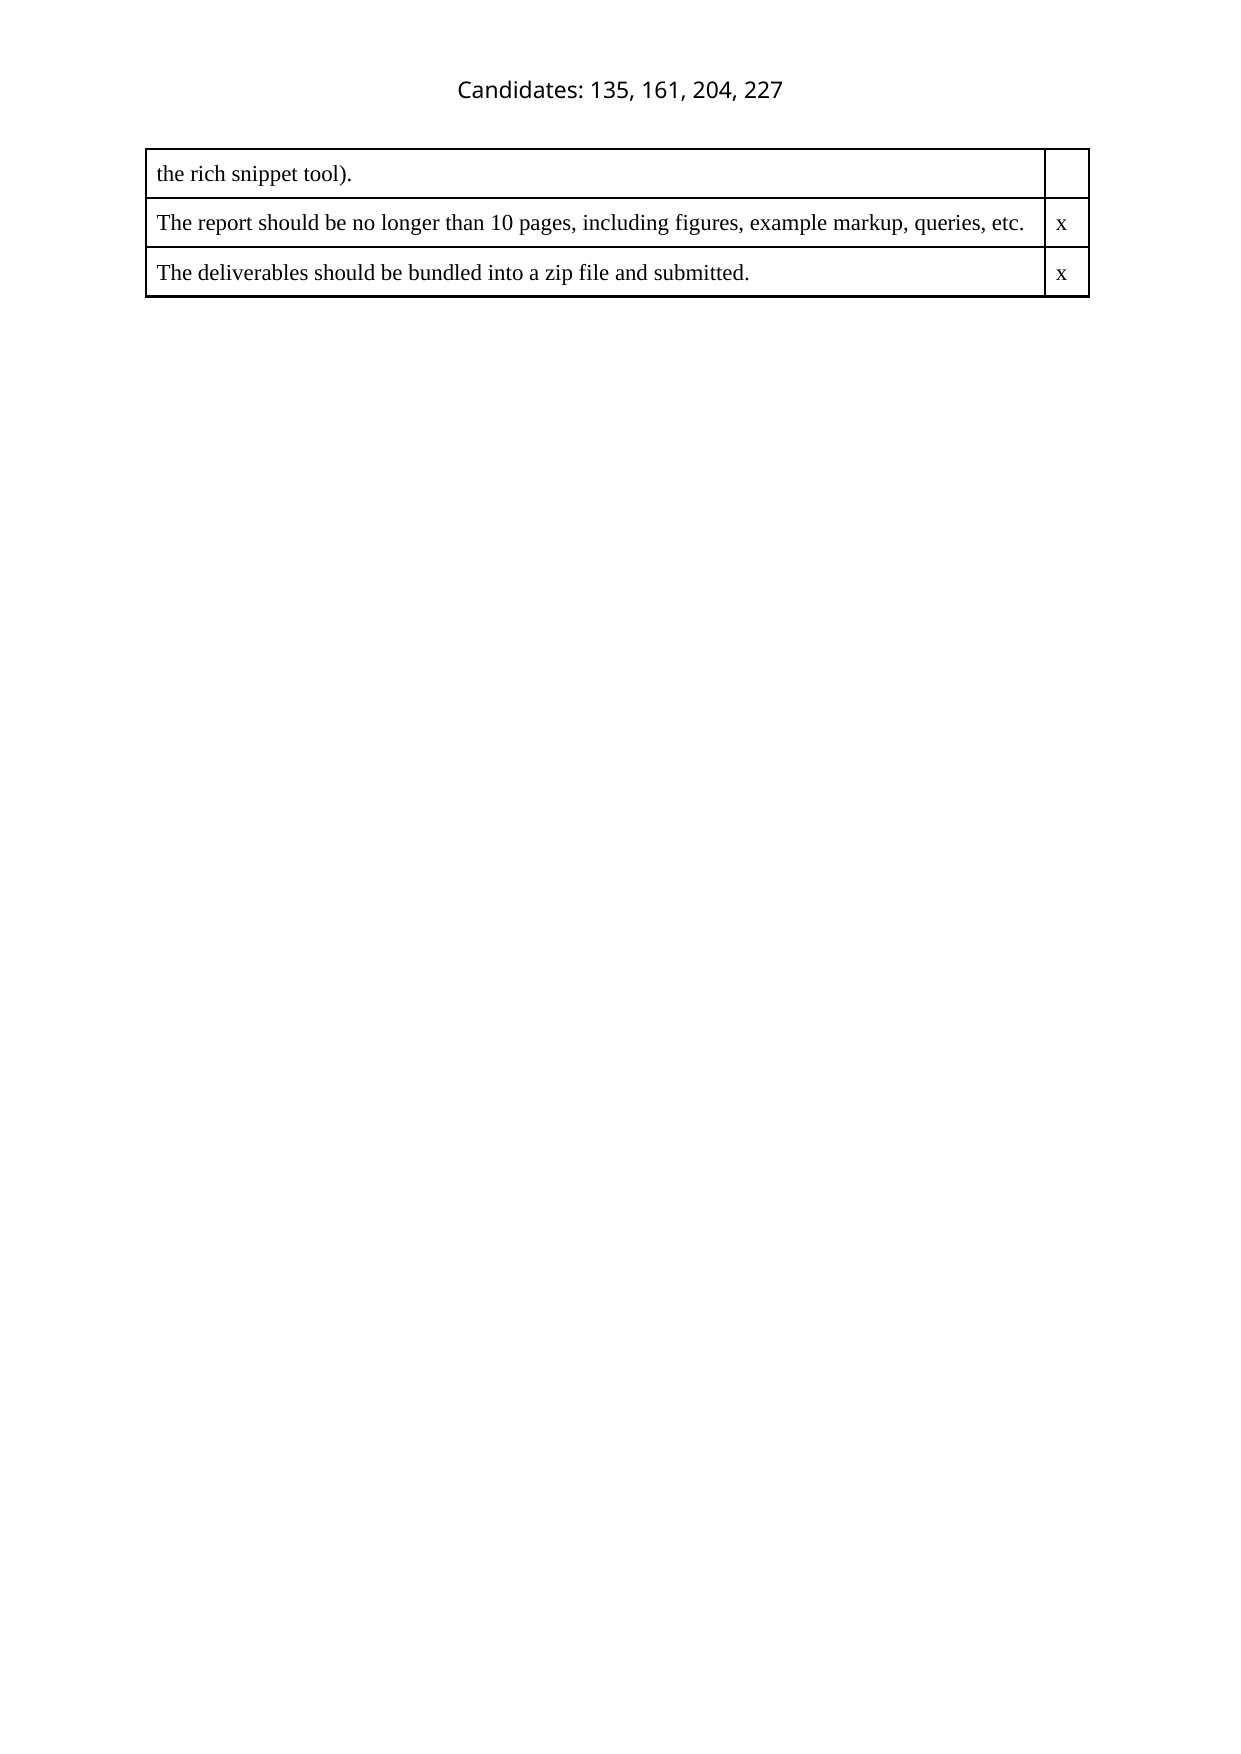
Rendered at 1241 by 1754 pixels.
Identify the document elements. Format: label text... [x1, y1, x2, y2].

table_cell the rich snippet tool). [147, 150, 1044, 197]
table_cell [1046, 150, 1088, 197]
table_cell x [1046, 248, 1088, 295]
table_cell x [1046, 199, 1088, 246]
table_cell The deliverables should be bundled into a zip file and submitted. [147, 248, 1044, 295]
table_cell The report should be no longer than 10 pages, including figures, example markup, queries, etc. [147, 199, 1044, 246]
